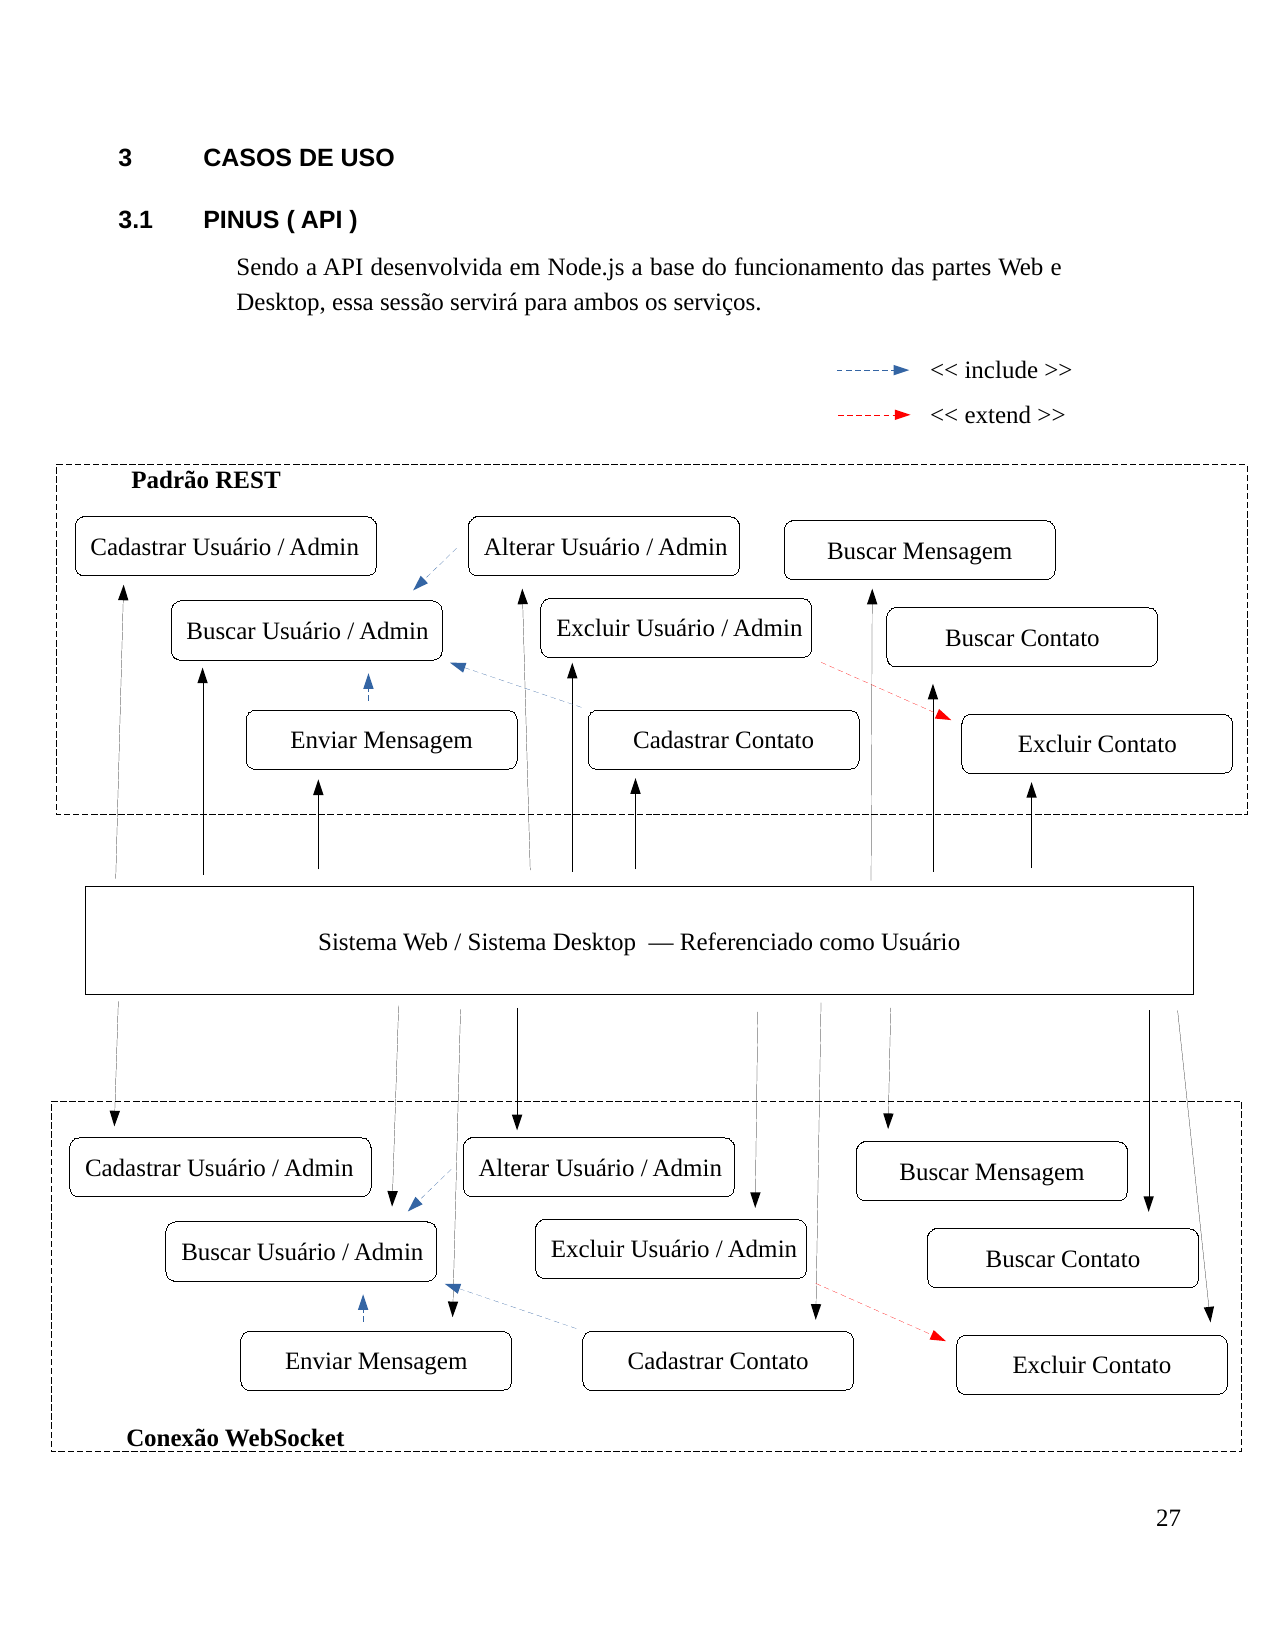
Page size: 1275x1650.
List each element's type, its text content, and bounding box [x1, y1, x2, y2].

subtitle 3 CASOS DE USO [118, 143, 1181, 172]
text Sendo a API desenvolvida em Node.js a base do funcionamento das partes Web e Desktop, essa sessão servirá para ambos os serviços. [236, 252, 1062, 315]
subtitle 3.1 PINUS ( API ) [118, 205, 1181, 234]
